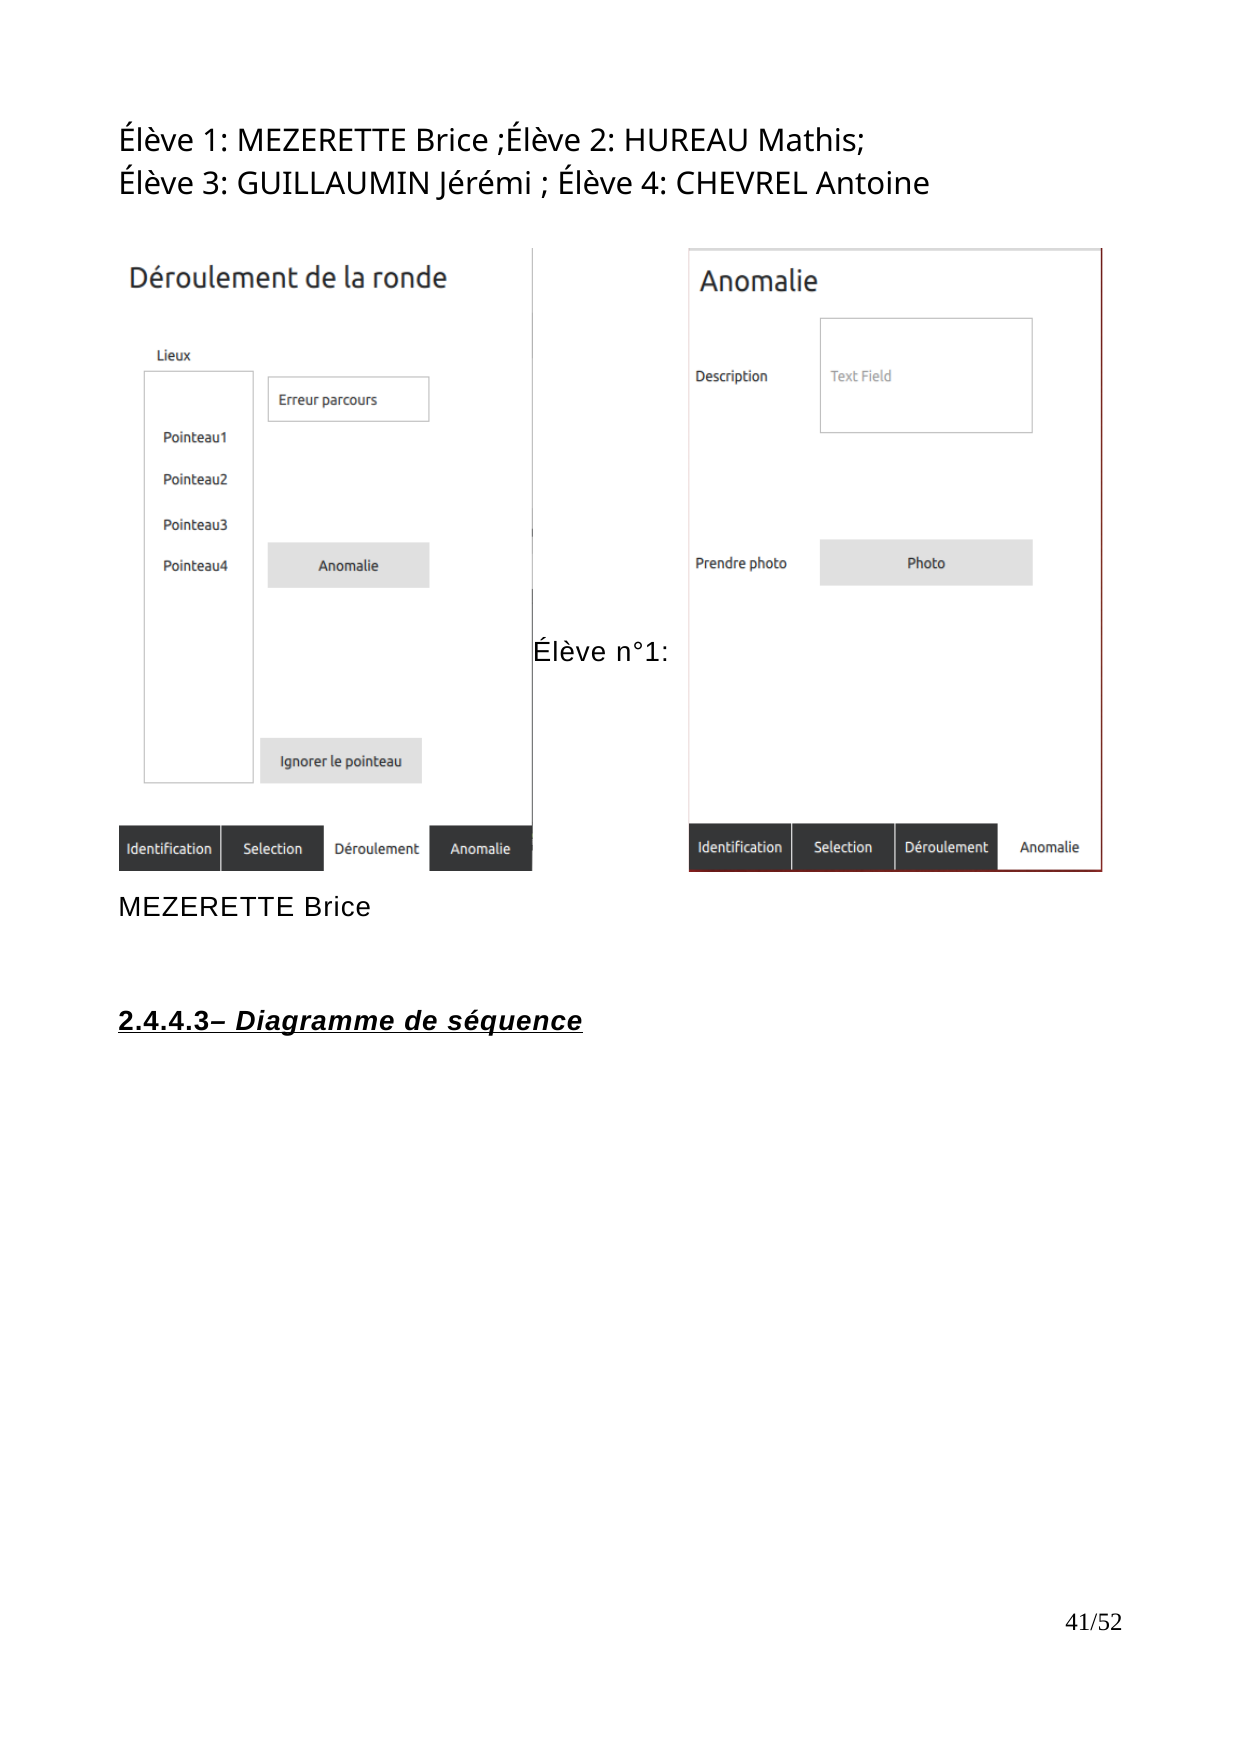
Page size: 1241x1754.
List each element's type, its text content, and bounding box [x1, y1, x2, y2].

subtitle 2.4.4.3– Diagramme de séquence [118, 1004, 1122, 1036]
subtitle Élève n°1: MEZERETTE Brice [118, 635, 1122, 922]
picture [119, 248, 533, 871]
picture [688, 248, 1103, 872]
